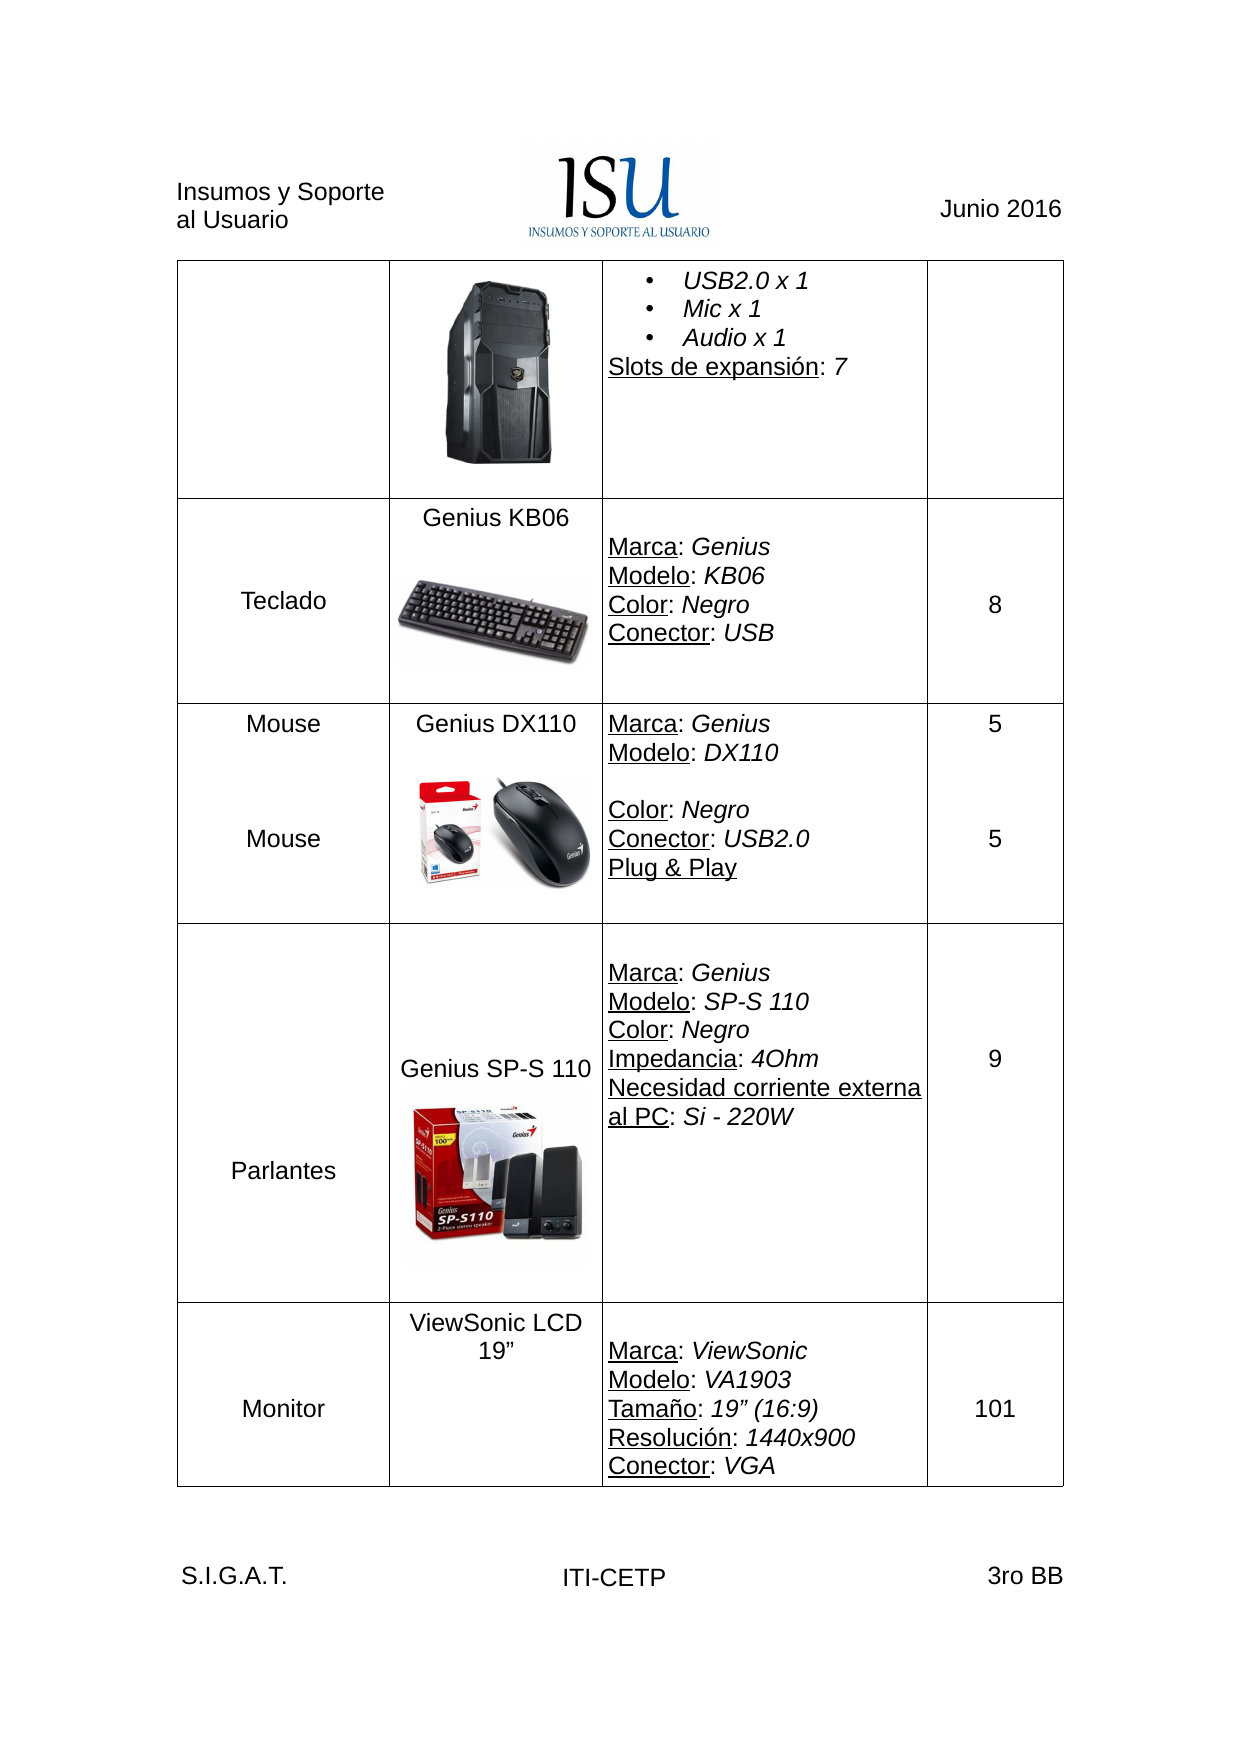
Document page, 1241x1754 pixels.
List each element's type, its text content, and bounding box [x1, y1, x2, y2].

table_cell 9 [928, 924, 1063, 1302]
table_cell Parlantes [178, 924, 389, 1302]
table_cell Marca: Genius Modelo: SP-S 110 Color: Negro Impedancia: 4Ohm Necesidad corriente externa al PC: Si - 220W [603, 924, 927, 1302]
picture [403, 1082, 588, 1268]
table_cell 8 [928, 499, 1063, 703]
table_cell Teclado [178, 499, 389, 703]
table_cell [390, 669, 602, 703]
table_cell [928, 261, 1063, 498]
picture [417, 775, 594, 889]
table_cell Marca: Genius Modelo: KB06 Color: Negro Conector: USB [603, 499, 927, 703]
table_cell Genius DX110 [390, 704, 602, 923]
table_cell 5 5 [928, 704, 1063, 923]
table_cell ViewSonic LCD 19” [390, 1303, 602, 1486]
table_cell [178, 261, 389, 498]
table_cell Monitor [178, 1303, 389, 1486]
table_cell Marca: ViewSonic Modelo: VA1903 Tamaño: 19” (16:9) Resolución: 1440x900 Conector: VGA [603, 1303, 927, 1486]
picture [395, 573, 589, 669]
table_cell Genius KB06 [390, 499, 602, 668]
table_cell Genius SP-S 110 [390, 924, 602, 1302]
picture [443, 281, 553, 464]
table_cell Marca: Cougar Modelo: Mx200 Tamaño placa madre: Micro ATX / ATX Bahías 5.25”: 2 expuestas Bahías 3.5”: 6 escondidas Bahías 2.5”: 1 escondidas Panel I/O: USB3.0 x 1 USB2.0 x 1 Mic x 1 Audio x 1 Slots de expansión: 7 [603, 261, 927, 498]
table_cell 101 [928, 1303, 1063, 1486]
table_cell Mouse Mouse [178, 704, 389, 923]
table_cell Marca: Genius Modelo: DX110 Color: Negro Conector: USB2.0 Plug & Play [603, 704, 927, 923]
picture [517, 138, 723, 252]
table_cell [390, 261, 602, 498]
